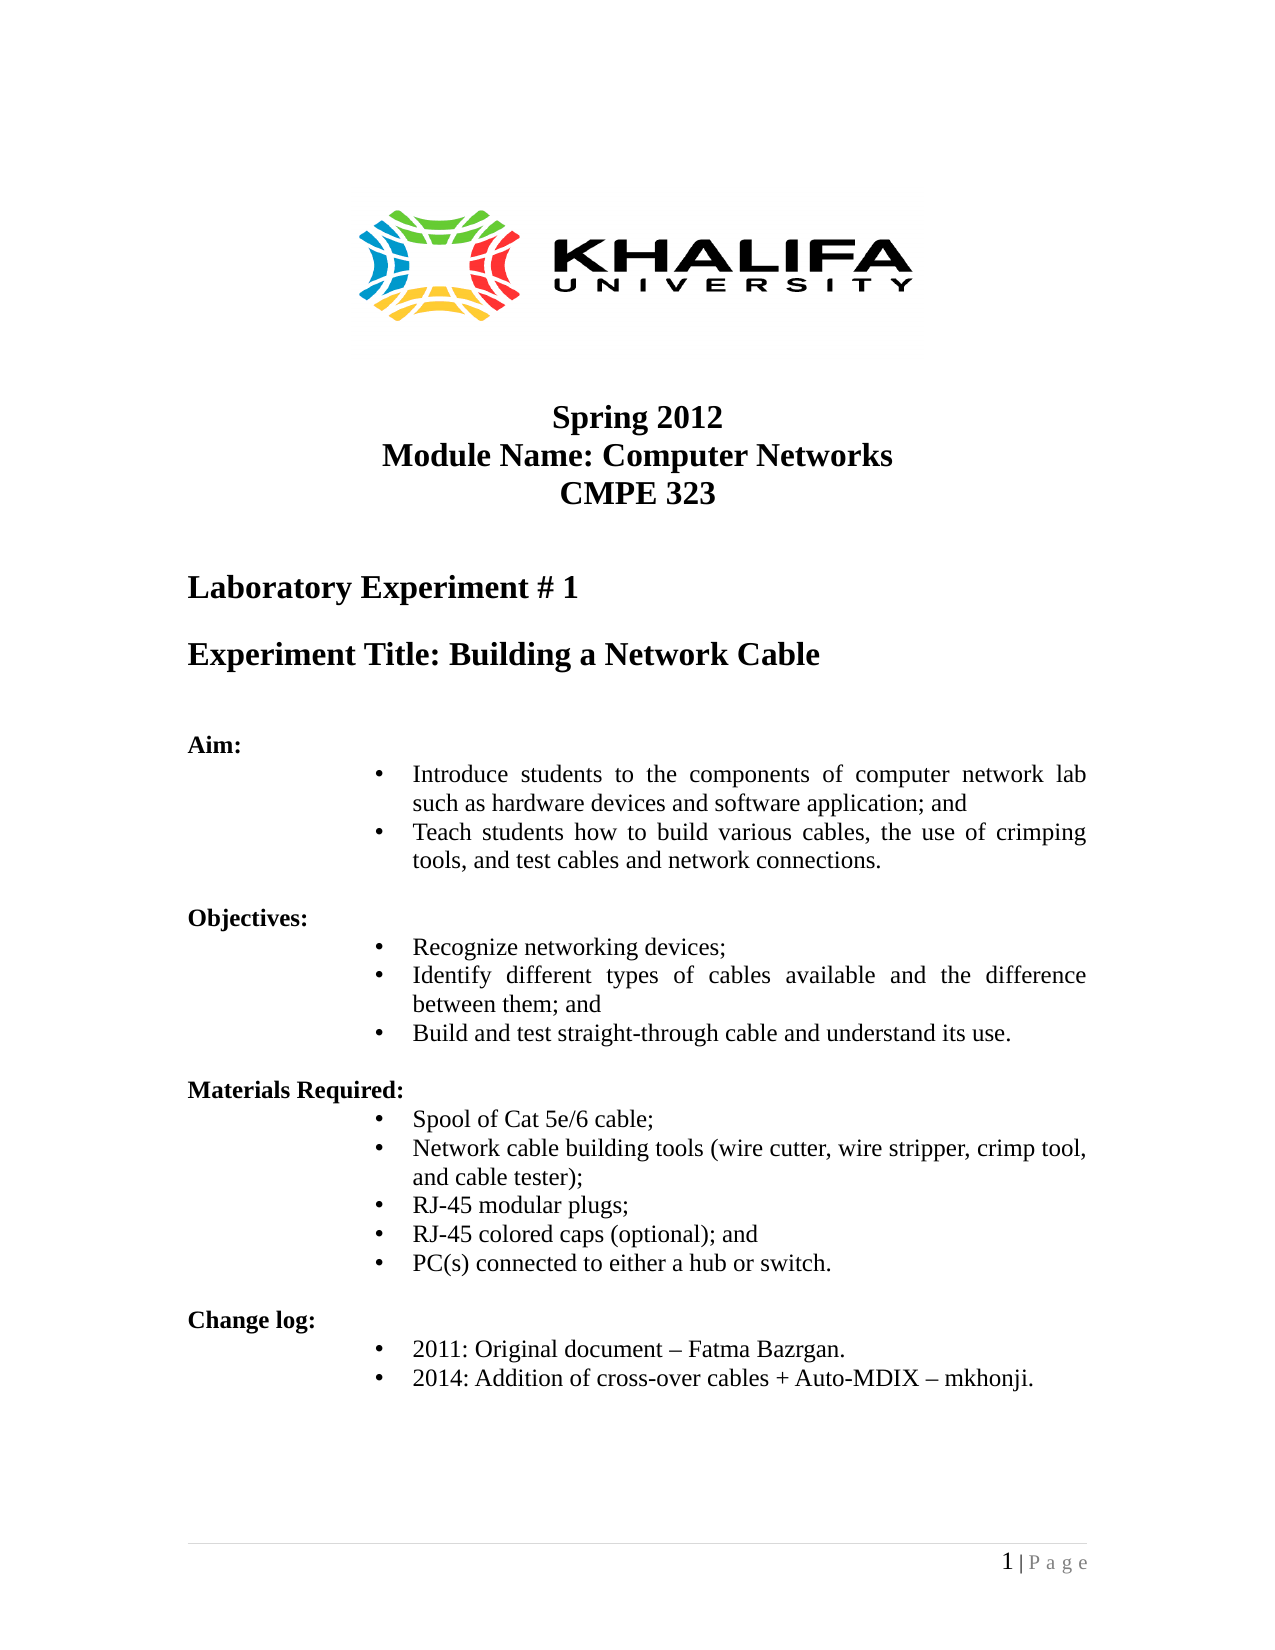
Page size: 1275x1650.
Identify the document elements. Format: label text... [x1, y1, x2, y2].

list Network cable building tools (wire cutter, wire stripper, crimp tool, and cable tester); [375, 1133, 1087, 1190]
list Build and test straight-through cable and understand its use. [375, 1018, 1087, 1047]
list Identify different types of cables available and the difference between them; and [375, 960, 1087, 1018]
text Objectives: [187, 903, 1087, 932]
list Recognize networking devices; [375, 932, 1087, 960]
text Materials Required: [187, 1075, 1087, 1104]
text Module Name: Computer Networks [187, 435, 1087, 473]
picture [350, 183, 925, 359]
text Change log: [187, 1305, 1087, 1334]
list Teach students how to build various cables, the use of crimping tools, and test cables and network connections. [375, 817, 1087, 874]
list RJ-45 colored caps (optional); and [375, 1219, 1087, 1248]
list 2011: Original document – Fatma Bazrgan. [375, 1334, 1087, 1363]
text Spring 2012 [187, 397, 1087, 435]
subtitle Experiment Title: Building a Network Cable [187, 634, 1087, 673]
list PC(s) connected to either a hub or switch. [375, 1248, 1087, 1277]
list Introduce students to the components of computer network lab such as hardware devices and software application; and [375, 759, 1087, 817]
text CMPE 323 [187, 473, 1087, 512]
text Aim: [187, 730, 1087, 759]
subtitle Laboratory Experiment # 1 [187, 567, 1087, 606]
list 2014: Addition of cross-over cables + Auto-MDIX – mkhonji. [375, 1363, 1087, 1392]
list RJ-45 modular plugs; [375, 1190, 1087, 1219]
list Spool of Cat 5e/6 cable; [375, 1104, 1087, 1133]
